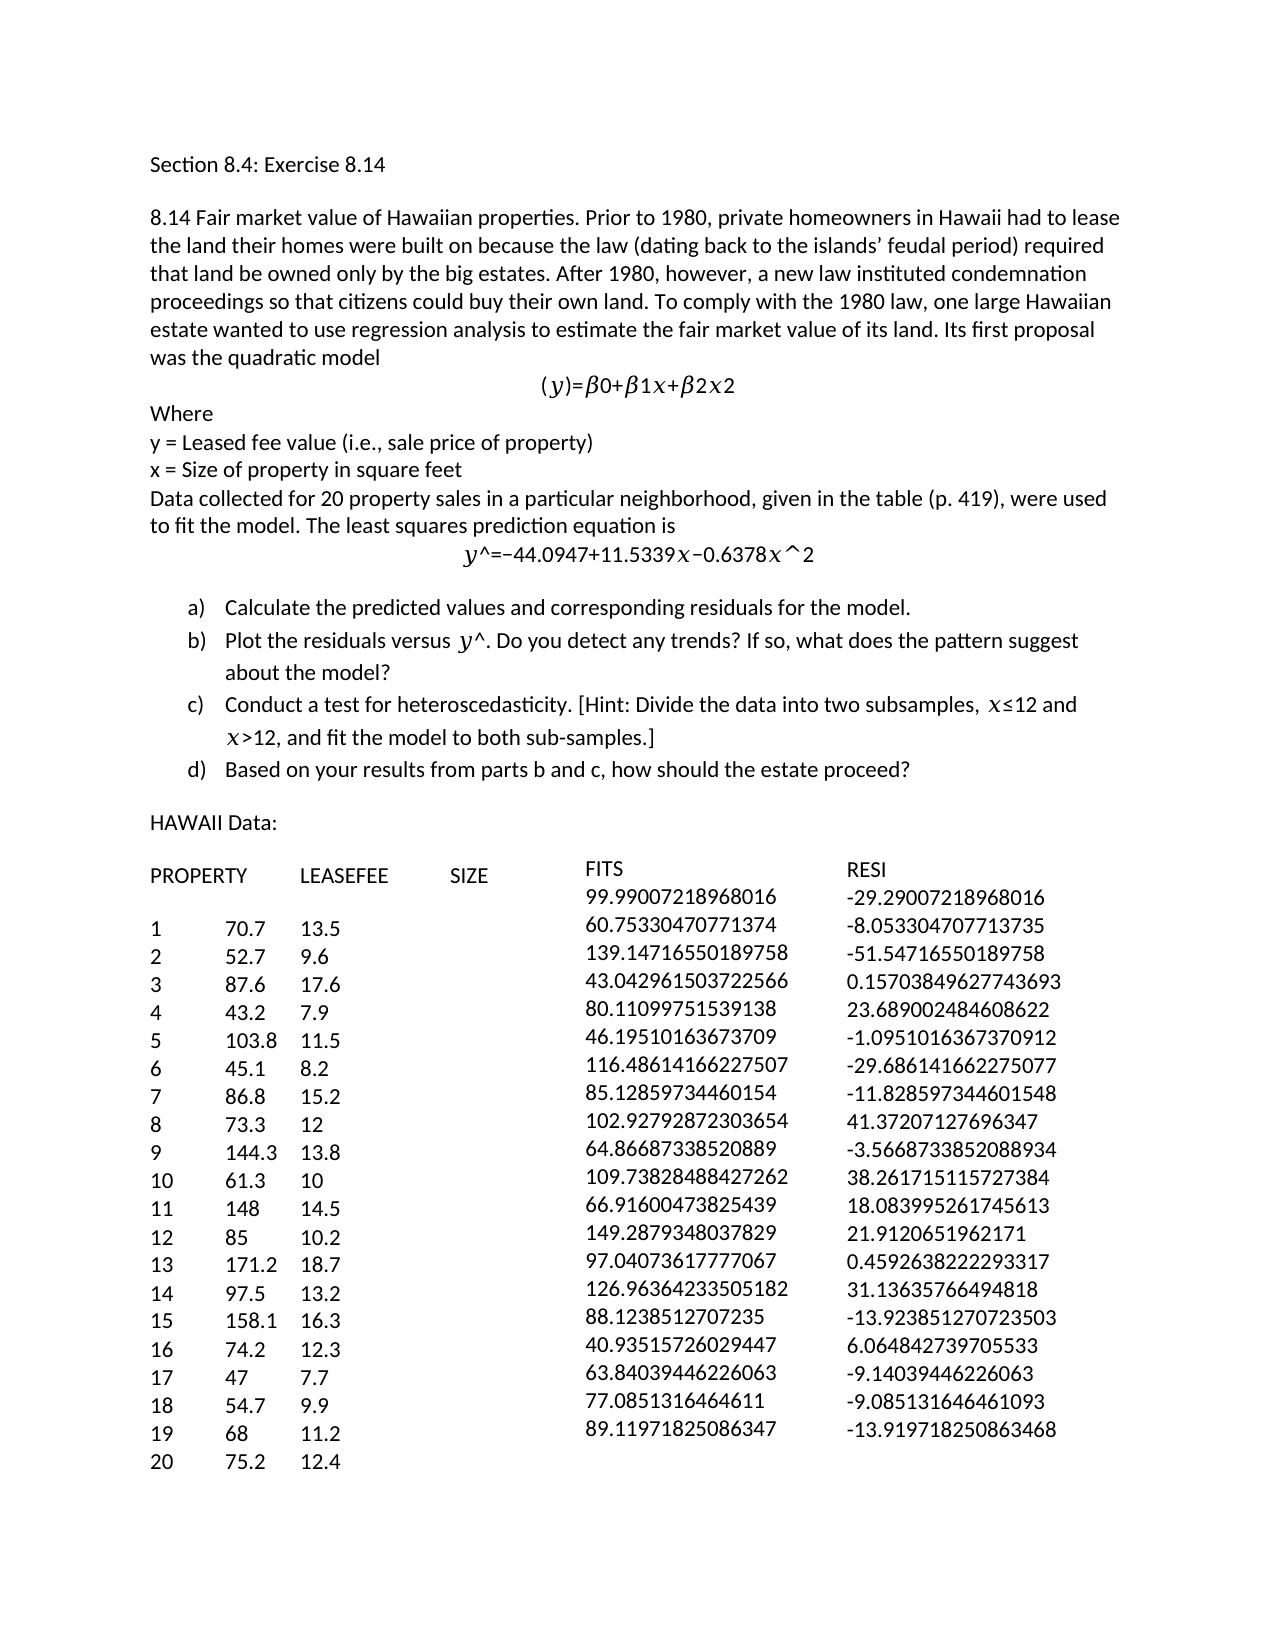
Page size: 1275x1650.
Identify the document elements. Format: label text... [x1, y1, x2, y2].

text Where [150, 399, 1125, 428]
text 14 97.5 13.2 [150, 1279, 1125, 1307]
text 19 68 11.2 [150, 1419, 1125, 1447]
text 16 74.2 12.3 [150, 1335, 1125, 1363]
text 6 45.1 8.2 [150, 1054, 1125, 1082]
text 20 75.2 12.4 [150, 1447, 1125, 1475]
text 1 70.7 13.5 [150, 914, 1125, 942]
text 13 171.2 18.7 [150, 1251, 1125, 1279]
text PROPERTY LEASEFEE SIZE [150, 861, 1125, 889]
text 9 144.3 13.8 [150, 1138, 1125, 1167]
text 10 61.3 10 [150, 1167, 1125, 1194]
text 17 47 7.7 [150, 1363, 1125, 1391]
text 12 85 10.2 [150, 1223, 1125, 1251]
text 8 73.3 12 [150, 1111, 1125, 1138]
text y = Leased fee value (i.e., sale price of property) [150, 428, 1125, 456]
text 11 148 14.5 [150, 1194, 1125, 1223]
list Conduct a test for heteroscedasticity. [Hint: Divide the data into two subsamples, 𝑥≤12 and 𝑥>12, and fit the model to both sub-samples.] [187, 690, 1125, 751]
list Plot the residuals versus 𝑦^. Do you detect any trends? If so, what does the pattern suggest about the model? [187, 625, 1125, 686]
text 2 52.7 9.6 [150, 942, 1125, 970]
text (𝑦)=𝛽0+𝛽1𝑥+𝛽2𝑥2 [150, 371, 1125, 399]
text x = Size of property in square feet [150, 456, 1125, 484]
text 3 87.6 17.6 [150, 970, 1125, 998]
text Data collected for 20 property sales in a particular neighborhood, given in the table (p. 419), were used to fit the model. The least squares prediction equation is [150, 484, 1125, 540]
list Calculate the predicted values and corresponding residuals for the model. [187, 593, 1125, 621]
text 18 54.7 9.9 [150, 1391, 1125, 1419]
text 8.14 Fair market value of Hawaiian properties. Prior to 1980, private homeowners in Hawaii had to lease the land their homes were built on because the law (dating back to the islands’ feudal period) required that land be owned only by the big estates. After 1980, however, a new law instituted condemnation proceedings so that citizens could buy their own land. To comply with the 1980 law, one large Hawaiian estate wanted to use regression analysis to estimate the fair market value of its land. Its first proposal was the quadratic model [150, 203, 1125, 371]
text 𝑦^=−44.0947+11.5339𝑥−0.6378𝑥^2 [150, 540, 1125, 568]
text 15 158.1 16.3 [150, 1307, 1125, 1335]
list Based on your results from parts b and c, how should the estate proceed? [187, 755, 1125, 783]
text HAWAII Data: [150, 808, 1125, 836]
text 7 86.8 15.2 [150, 1082, 1125, 1111]
text Section 8.4: Exercise 8.14 [150, 150, 1125, 178]
text 4 43.2 7.9 [150, 998, 1125, 1026]
text 5 103.8 11.5 [150, 1026, 1125, 1054]
